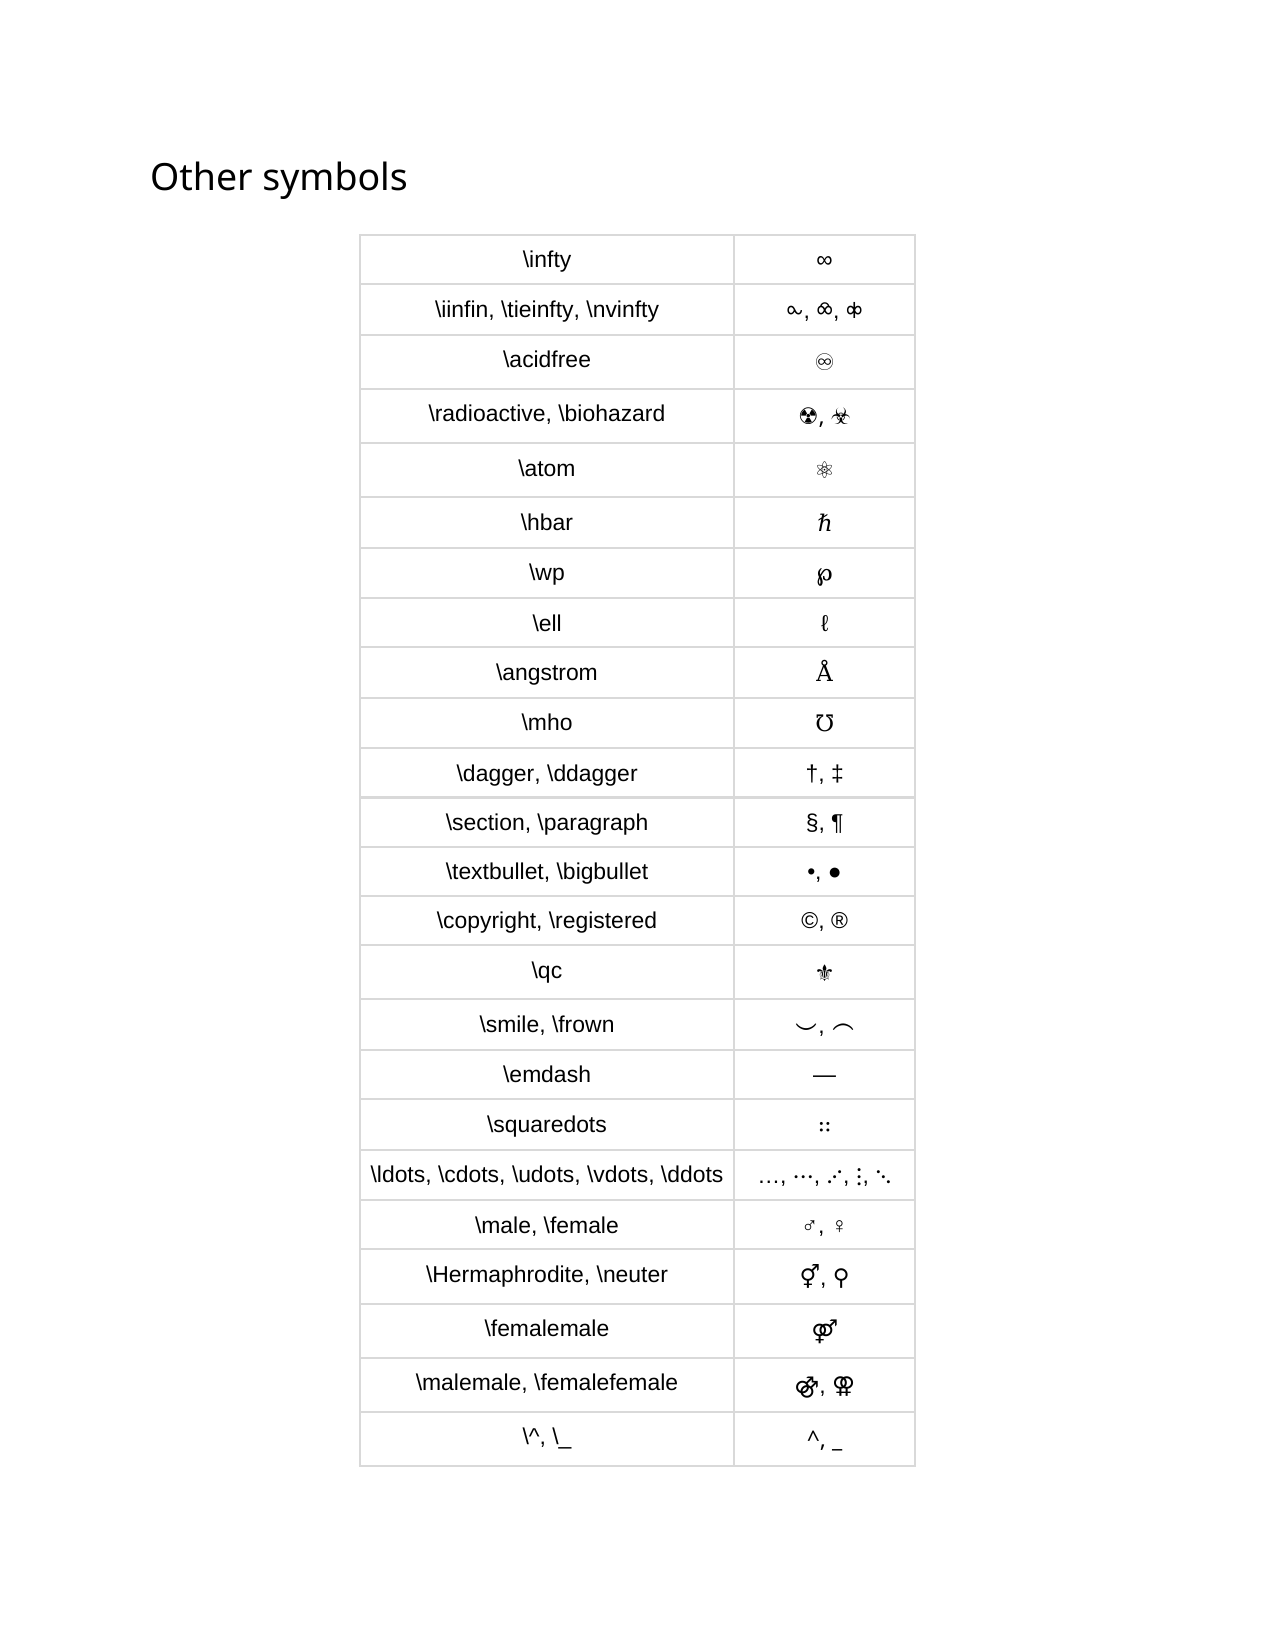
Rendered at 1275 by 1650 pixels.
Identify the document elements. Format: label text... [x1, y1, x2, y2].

table_cell \squaredots [361, 1100, 733, 1148]
table_cell \radioactive, \biohazard [361, 390, 733, 442]
table_cell …, ⋯, ⋰, ⋮, ⋱ [735, 1151, 914, 1199]
table_cell ☢, ☣ [735, 390, 914, 442]
table_cell \wp [361, 549, 733, 597]
table_cell — [735, 1051, 914, 1098]
table_cell ⚛ [735, 444, 914, 496]
table_cell ℧ [735, 699, 914, 747]
table_cell †, ‡ [735, 749, 914, 796]
table_cell •, ● [735, 848, 914, 895]
table_cell ∷ [735, 1100, 914, 1148]
table_cell \copyright, \registered [361, 897, 733, 944]
table_cell \atom [361, 444, 733, 496]
table_cell ⧜, ⧝, ⧞ [735, 285, 914, 334]
table_cell \angstrom [361, 648, 733, 697]
table_cell \malemale, \femalefemale [361, 1359, 733, 1411]
table_cell \qc [361, 946, 733, 998]
subtitle Other symbols [150, 150, 1125, 201]
table_cell ♂, ♀ [735, 1201, 914, 1248]
table_cell ©, ® [735, 897, 914, 944]
table_cell \Hermaphrodite, \neuter [361, 1250, 733, 1302]
table_cell Å [735, 648, 914, 697]
table_cell ^, _ [735, 1413, 914, 1465]
table_cell \section, \paragraph [361, 799, 733, 846]
table_cell \ell [361, 599, 733, 646]
table_cell \^, \_ [361, 1413, 733, 1465]
table_cell \textbullet, \bigbullet [361, 848, 733, 895]
table_cell \smile, \frown [361, 1000, 733, 1049]
table_cell ⚣, ⚢ [735, 1359, 914, 1411]
table_cell ⌣, ⌢ [735, 1000, 914, 1049]
table_cell ℏ [735, 498, 914, 547]
table_cell \dagger, \ddagger [361, 749, 733, 796]
table_cell \femalemale [361, 1305, 733, 1357]
table_header ∞ [735, 236, 914, 283]
table_cell ⚤ [735, 1305, 914, 1357]
table_cell ⚜ [735, 946, 914, 998]
table_cell ⚥, ⚲ [735, 1250, 914, 1302]
table_cell \mho [361, 699, 733, 747]
table_cell \hbar [361, 498, 733, 547]
table_cell ℘ [735, 549, 914, 597]
table_cell ℓ [735, 599, 914, 646]
table_header \infty [361, 236, 733, 283]
table_cell \ldots, \cdots, \udots, \vdots, \ddots [361, 1151, 733, 1199]
table_cell \acidfree [361, 336, 733, 388]
table_cell §, ¶ [735, 799, 914, 846]
table_cell \iinfin, \tieinfty, \nvinfty [361, 285, 733, 334]
table_cell \emdash [361, 1051, 733, 1098]
table_cell \male, \female [361, 1201, 733, 1248]
table_cell ♾ [735, 336, 914, 388]
